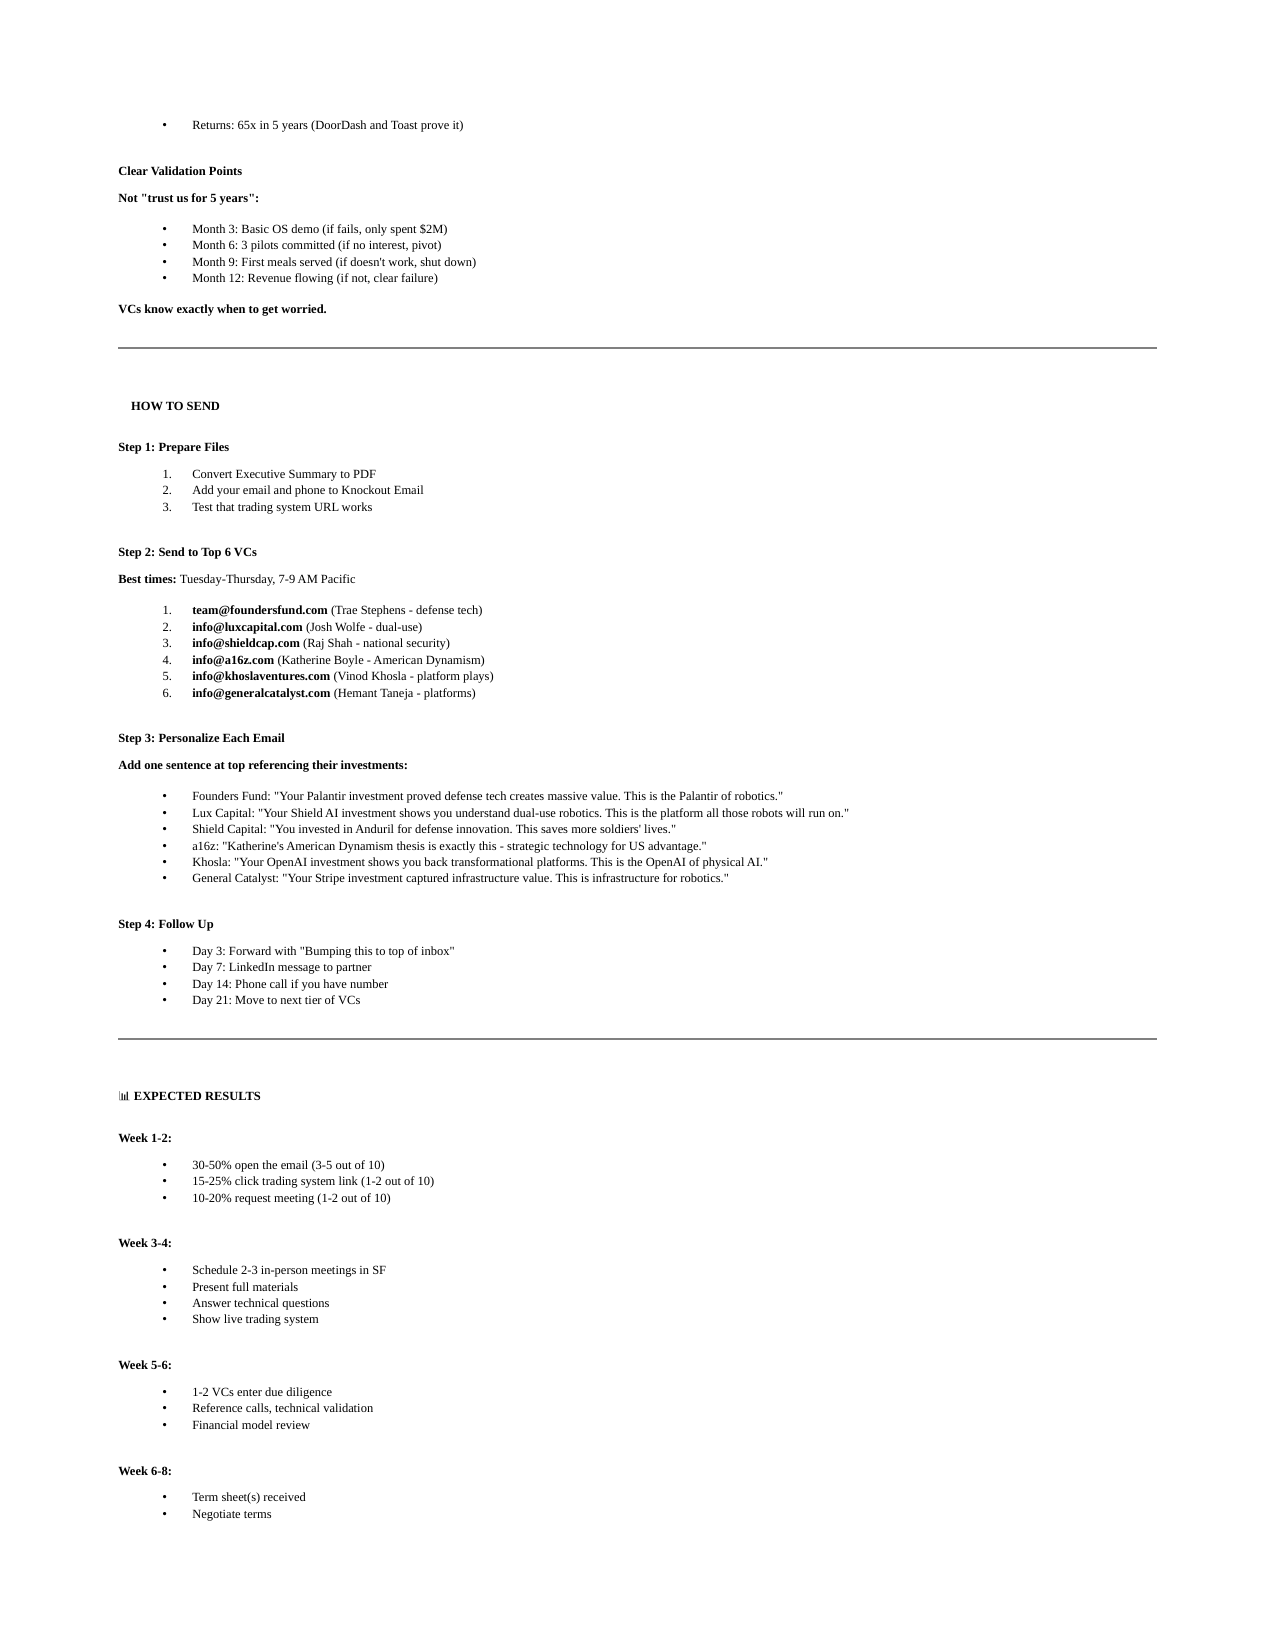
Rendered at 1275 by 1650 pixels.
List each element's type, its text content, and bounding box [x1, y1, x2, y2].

subtitle 🚀 HOW TO SEND [118, 398, 1157, 413]
list Lux Capital: "Your Shield AI investment shows you understand dual-use robotics. This is the platform all those robots will run on." [162, 805, 1157, 820]
list Show live trading system [162, 1312, 1157, 1327]
list Month 9: First meals served (if doesn't work, shut down) [162, 254, 1157, 269]
list Day 3: Forward with "Bumping this to top of inbox" [162, 944, 1157, 958]
list Reference calls, technical validation [162, 1401, 1157, 1416]
subtitle Week 1-2: [118, 1131, 1157, 1145]
list Add your email and phone to Knockout Email [162, 483, 1157, 497]
list Returns: 65x in 5 years (DoorDash and Toast prove it) [162, 118, 1157, 132]
list team@foundersfund.com (Trae Stephens - defense tech) [162, 603, 1157, 617]
list 10-20% request meeting (1-2 out of 10) [162, 1190, 1157, 1205]
list 15-25% click trading system link (1-2 out of 10) [162, 1174, 1157, 1188]
list 1-2 VCs enter due diligence [162, 1385, 1157, 1399]
text Best times: Tuesday-Thursday, 7-9 AM Pacific [118, 572, 1157, 586]
list Day 7: LinkedIn message to partner [162, 960, 1157, 974]
subtitle Step 4: Follow Up [118, 917, 1157, 931]
list Day 21: Move to next tier of VCs [162, 993, 1157, 1007]
list Month 12: Revenue flowing (if not, clear failure) [162, 271, 1157, 285]
list info@generalcatalyst.com (Hemant Taneja - platforms) [162, 685, 1157, 700]
list Month 3: Basic OS demo (if fails, only spent $2M) [162, 222, 1157, 236]
list a16z: "Katherine's American Dynamism thesis is exactly this - strategic technology for US advantage." [162, 838, 1157, 853]
subtitle Step 2: Send to Top 6 VCs [118, 545, 1157, 559]
list Answer technical questions [162, 1296, 1157, 1310]
subtitle Step 3: Personalize Each Email [118, 731, 1157, 745]
text Add one sentence at top referencing their investments: [118, 758, 1157, 772]
list Founders Fund: "Your Palantir investment proved defense tech creates massive value. This is the Palantir of robotics." [162, 789, 1157, 803]
subtitle Week 6-8: [118, 1463, 1157, 1478]
subtitle Clear Validation Points [118, 164, 1157, 178]
list 30-50% open the email (3-5 out of 10) [162, 1157, 1157, 1172]
subtitle Week 5-6: [118, 1358, 1157, 1372]
list Schedule 2-3 in-person meetings in SF [162, 1263, 1157, 1277]
subtitle 📊 EXPECTED RESULTS [118, 1089, 1157, 1103]
list info@khoslaventures.com (Vinod Khosla - platform plays) [162, 669, 1157, 683]
list Test that trading system URL works [162, 499, 1157, 514]
list info@a16z.com (Katherine Boyle - American Dynamism) [162, 652, 1157, 667]
list Term sheet(s) received [162, 1490, 1157, 1504]
list Financial model review [162, 1418, 1157, 1432]
list Present full materials [162, 1279, 1157, 1294]
subtitle Week 3-4: [118, 1236, 1157, 1250]
list Shield Capital: "You invested in Anduril for defense innovation. This saves more soldiers' lives." [162, 822, 1157, 836]
text Not "trust us for 5 years": [118, 191, 1157, 205]
list Month 6: 3 pilots committed (if no interest, pivot) [162, 238, 1157, 252]
list info@luxcapital.com (Josh Wolfe - dual-use) [162, 619, 1157, 634]
list info@shieldcap.com (Raj Shah - national security) [162, 636, 1157, 650]
list General Catalyst: "Your Stripe investment captured infrastructure value. This is infrastructure for robotics." [162, 871, 1157, 886]
list Convert Executive Summary to PDF [162, 467, 1157, 481]
text VCs know exactly when to get worried. [118, 302, 1157, 316]
list Khosla: "Your OpenAI investment shows you back transformational platforms. This is the OpenAI of physical AI." [162, 855, 1157, 869]
subtitle Step 1: Prepare Files [118, 440, 1157, 454]
list Negotiate terms [162, 1507, 1157, 1521]
list Day 14: Phone call if you have number [162, 977, 1157, 991]
